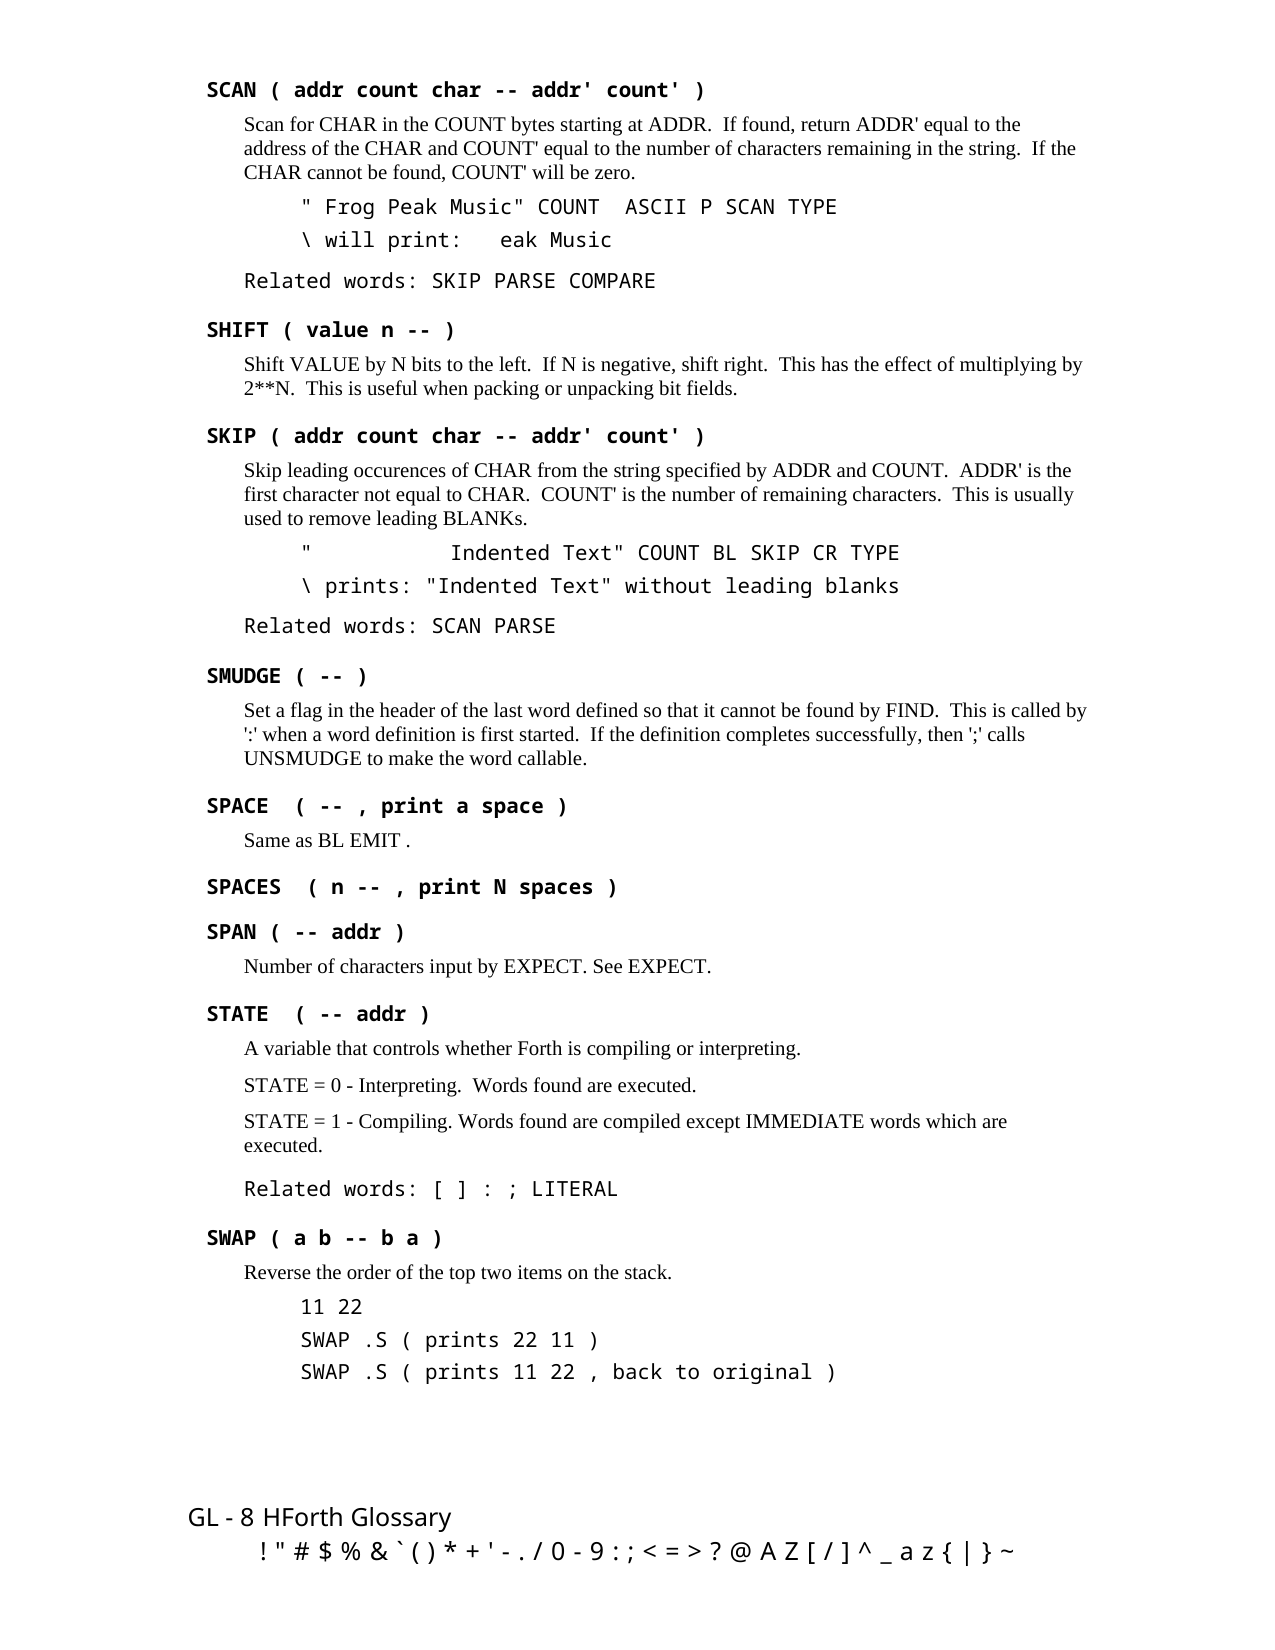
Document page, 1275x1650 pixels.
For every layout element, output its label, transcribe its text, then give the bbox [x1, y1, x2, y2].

text " Indented Text" COUNT BL SKIP CR TYPE [300, 538, 1087, 567]
text SMUDGE ( -- ) [206, 661, 1162, 689]
text \ will print: eak Music [300, 225, 1087, 253]
text Set a flag in the header of the last word defined so that it cannot be found by FIND. This is called by ':' when a word definition is first started. If the definition completes successfully, then ';' calls UNSMUDGE to make the word callable. [244, 698, 1087, 770]
text STATE = 1 - Compiling. Words found are compiled except IMMEDIATE words which are executed. [244, 1109, 1087, 1157]
text SWAP ( a b -- b a ) [206, 1223, 1162, 1252]
text " Frog Peak Music" COUNT ASCII P SCAN TYPE [300, 192, 1087, 221]
text \ prints: "Indented Text" without leading blanks [300, 571, 1087, 599]
text SWAP .S ( prints 11 22 , back to original ) [300, 1357, 1087, 1386]
text SWAP .S ( prints 22 11 ) [300, 1325, 1087, 1353]
text SCAN ( addr count char -- addr' count' ) [206, 75, 1162, 103]
text 11 22 [300, 1292, 1087, 1321]
text Scan for CHAR in the COUNT bytes starting at ADDR. If found, return ADDR' equal to the address of the CHAR and COUNT' equal to the number of characters remaining in the string. If the CHAR cannot be found, COUNT' will be zero. [244, 112, 1087, 184]
text Reverse the order of the top two items on the stack. [244, 1260, 1087, 1284]
text SKIP ( addr count char -- addr' count' ) [206, 421, 1162, 449]
text Related words: [ ] : ; LITERAL [244, 1174, 1087, 1202]
text STATE ( -- addr ) [206, 999, 1162, 1028]
text Number of characters input by EXPECT. See EXPECT. [244, 954, 1087, 978]
text A variable that controls whether Forth is compiling or interpreting. [244, 1036, 1087, 1060]
text Related words: SKIP PARSE COMPARE [244, 266, 1087, 294]
text SPACES ( n -- , print N spaces ) [206, 872, 1162, 901]
text Related words: SCAN PARSE [244, 612, 1087, 640]
text Same as BL EMIT . [244, 827, 1087, 852]
text STATE = 0 - Interpreting. Words found are executed. [244, 1072, 1087, 1097]
text Skip leading occurences of CHAR from the string specified by ADDR and COUNT. ADDR' is the first character not equal to CHAR. COUNT' is the number of remaining characters. This is usually used to remove leading BLANKs. [244, 458, 1087, 530]
text Shift VALUE by N bits to the left. If N is negative, shift right. This has the effect of multiplying by 2**N. This is useful when packing or unpacking bit fields. [244, 352, 1087, 400]
text SHIFT ( value n -- ) [206, 315, 1162, 343]
text SPACE ( -- , print a space ) [206, 791, 1162, 819]
text SPAN ( -- addr ) [206, 917, 1162, 946]
